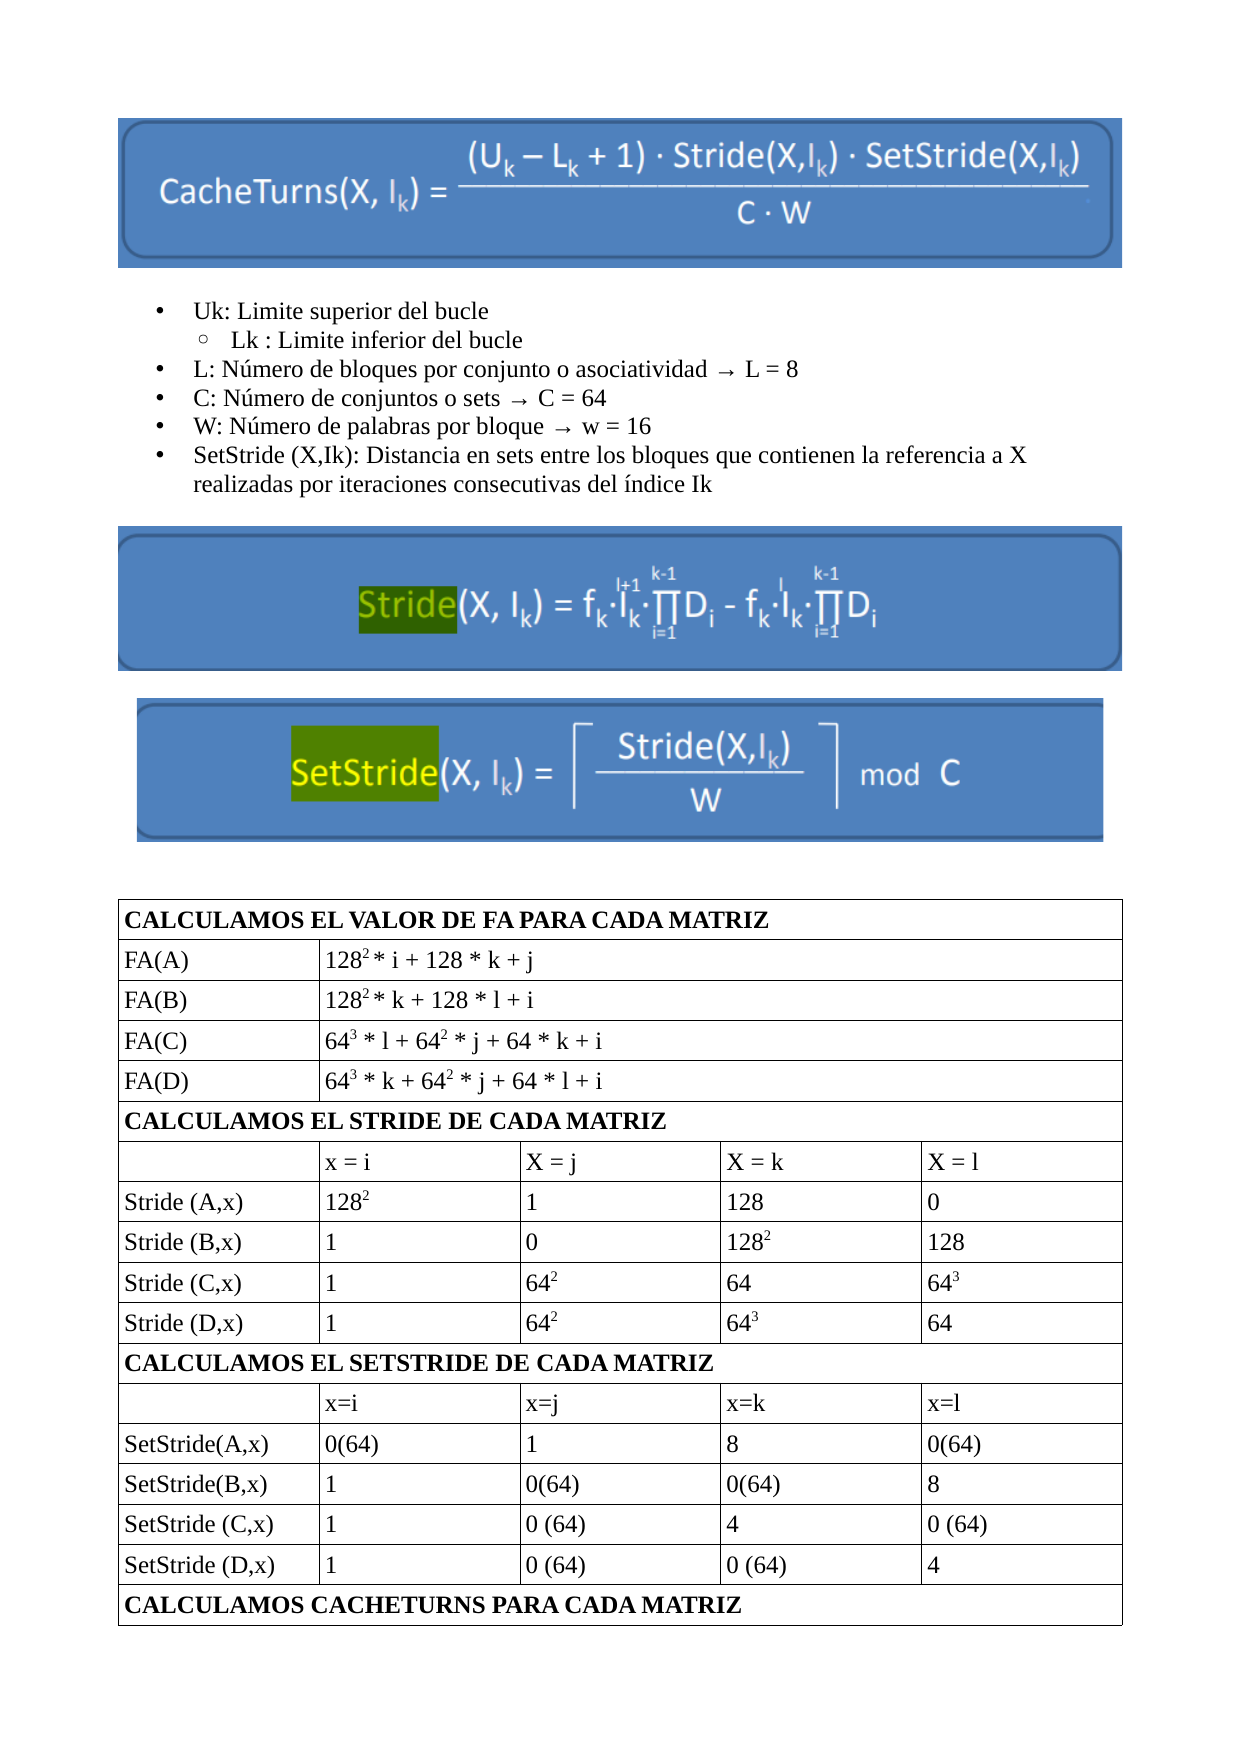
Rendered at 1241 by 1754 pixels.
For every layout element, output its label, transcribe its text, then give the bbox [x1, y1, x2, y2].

table_cell 643 * k + 642 * j + 64 * l + i [320, 1061, 1122, 1101]
table_cell [119, 1142, 319, 1181]
table_cell 1 [521, 1182, 720, 1221]
table_cell FA(C) [119, 1021, 319, 1060]
table_cell 0 [521, 1222, 720, 1262]
picture [136, 698, 1104, 842]
table_cell 4 [922, 1545, 1122, 1584]
table_cell 1282 * k + 128 * l + i [320, 981, 1122, 1020]
table_cell CALCULAMOS CACHETURNS PARA CADA MATRIZ [119, 1585, 1122, 1624]
table_cell x=i [320, 1384, 520, 1423]
table_cell 0 (64) [721, 1545, 921, 1584]
table_cell 128 [721, 1182, 921, 1221]
table_cell 1 [320, 1505, 520, 1544]
table_cell Stride (D,x) [119, 1303, 319, 1342]
picture [118, 118, 1123, 268]
table_cell x=l [922, 1384, 1122, 1423]
table_cell 642 [521, 1263, 720, 1302]
table_cell Stride (C,x) [119, 1263, 319, 1302]
table_cell 0(64) [320, 1424, 520, 1463]
table_cell X = k [721, 1142, 921, 1181]
table_cell x=k [721, 1384, 921, 1423]
table_cell 0(64) [922, 1424, 1122, 1463]
list W: Número de palabras por bloque → w = 16 [156, 411, 1122, 440]
table_cell 0 (64) [521, 1545, 720, 1584]
table_cell 1282 [721, 1222, 921, 1262]
table_cell 1 [320, 1545, 520, 1584]
table_cell 643 [922, 1263, 1122, 1302]
table_cell 643 [721, 1303, 921, 1342]
table_cell 64 [721, 1263, 921, 1302]
table_cell 1 [320, 1263, 520, 1302]
table_cell 128 [922, 1222, 1122, 1262]
table_cell SetStride(B,x) [119, 1464, 319, 1504]
list SetStride (X,Ik): Distancia en sets entre los bloques que contienen la referencia a X realizadas por iteraciones consecutivas del índice Ik [156, 440, 1122, 498]
table_cell 64 [922, 1303, 1122, 1342]
table_cell 8 [922, 1464, 1122, 1504]
picture [118, 526, 1123, 671]
table_cell 1282 [320, 1182, 520, 1221]
table_cell 0(64) [721, 1464, 921, 1504]
table_cell FA(B) [119, 981, 319, 1020]
table_cell Stride (A,x) [119, 1182, 319, 1221]
table_cell 0 [922, 1182, 1122, 1221]
table_cell 4 [721, 1505, 921, 1544]
table_cell 1282 * i + 128 * k + j [320, 940, 1122, 979]
list Uk: Limite superior del bucle [156, 296, 1122, 325]
table_cell X = l [922, 1142, 1122, 1181]
table_cell CALCULAMOS EL SETSTRIDE DE CADA MATRIZ [119, 1344, 1122, 1383]
list Lk : Limite inferior del bucle [193, 325, 1122, 354]
table_cell 642 [521, 1303, 720, 1342]
table_cell X = j [521, 1142, 720, 1181]
table_cell 8 [721, 1424, 921, 1463]
table_cell SetStride(A,x) [119, 1424, 319, 1463]
table_cell 1 [320, 1222, 520, 1262]
table_cell FA(D) [119, 1061, 319, 1101]
table_cell [119, 1384, 319, 1423]
table_header CALCULAMOS EL VALOR DE FA PARA CADA MATRIZ [119, 900, 1122, 939]
list C: Número de conjuntos o sets → C = 64 [156, 383, 1122, 411]
table_cell 1 [320, 1303, 520, 1342]
table_cell CALCULAMOS EL STRIDE DE CADA MATRIZ [119, 1102, 1122, 1141]
table_cell SetStride (C,x) [119, 1505, 319, 1544]
table_cell FA(A) [119, 940, 319, 979]
table_cell 1 [521, 1424, 720, 1463]
table_cell x=j [521, 1384, 720, 1423]
table_cell Stride (B,x) [119, 1222, 319, 1262]
table_cell 0 (64) [521, 1505, 720, 1544]
table_cell 643 * l + 642 * j + 64 * k + i [320, 1021, 1122, 1060]
table_cell 0 (64) [922, 1505, 1122, 1544]
table_cell 1 [320, 1464, 520, 1504]
list L: Número de bloques por conjunto o asociatividad → L = 8 [156, 354, 1122, 383]
table_cell x = i [320, 1142, 520, 1181]
table_cell 0(64) [521, 1464, 720, 1504]
table_cell SetStride (D,x) [119, 1545, 319, 1584]
